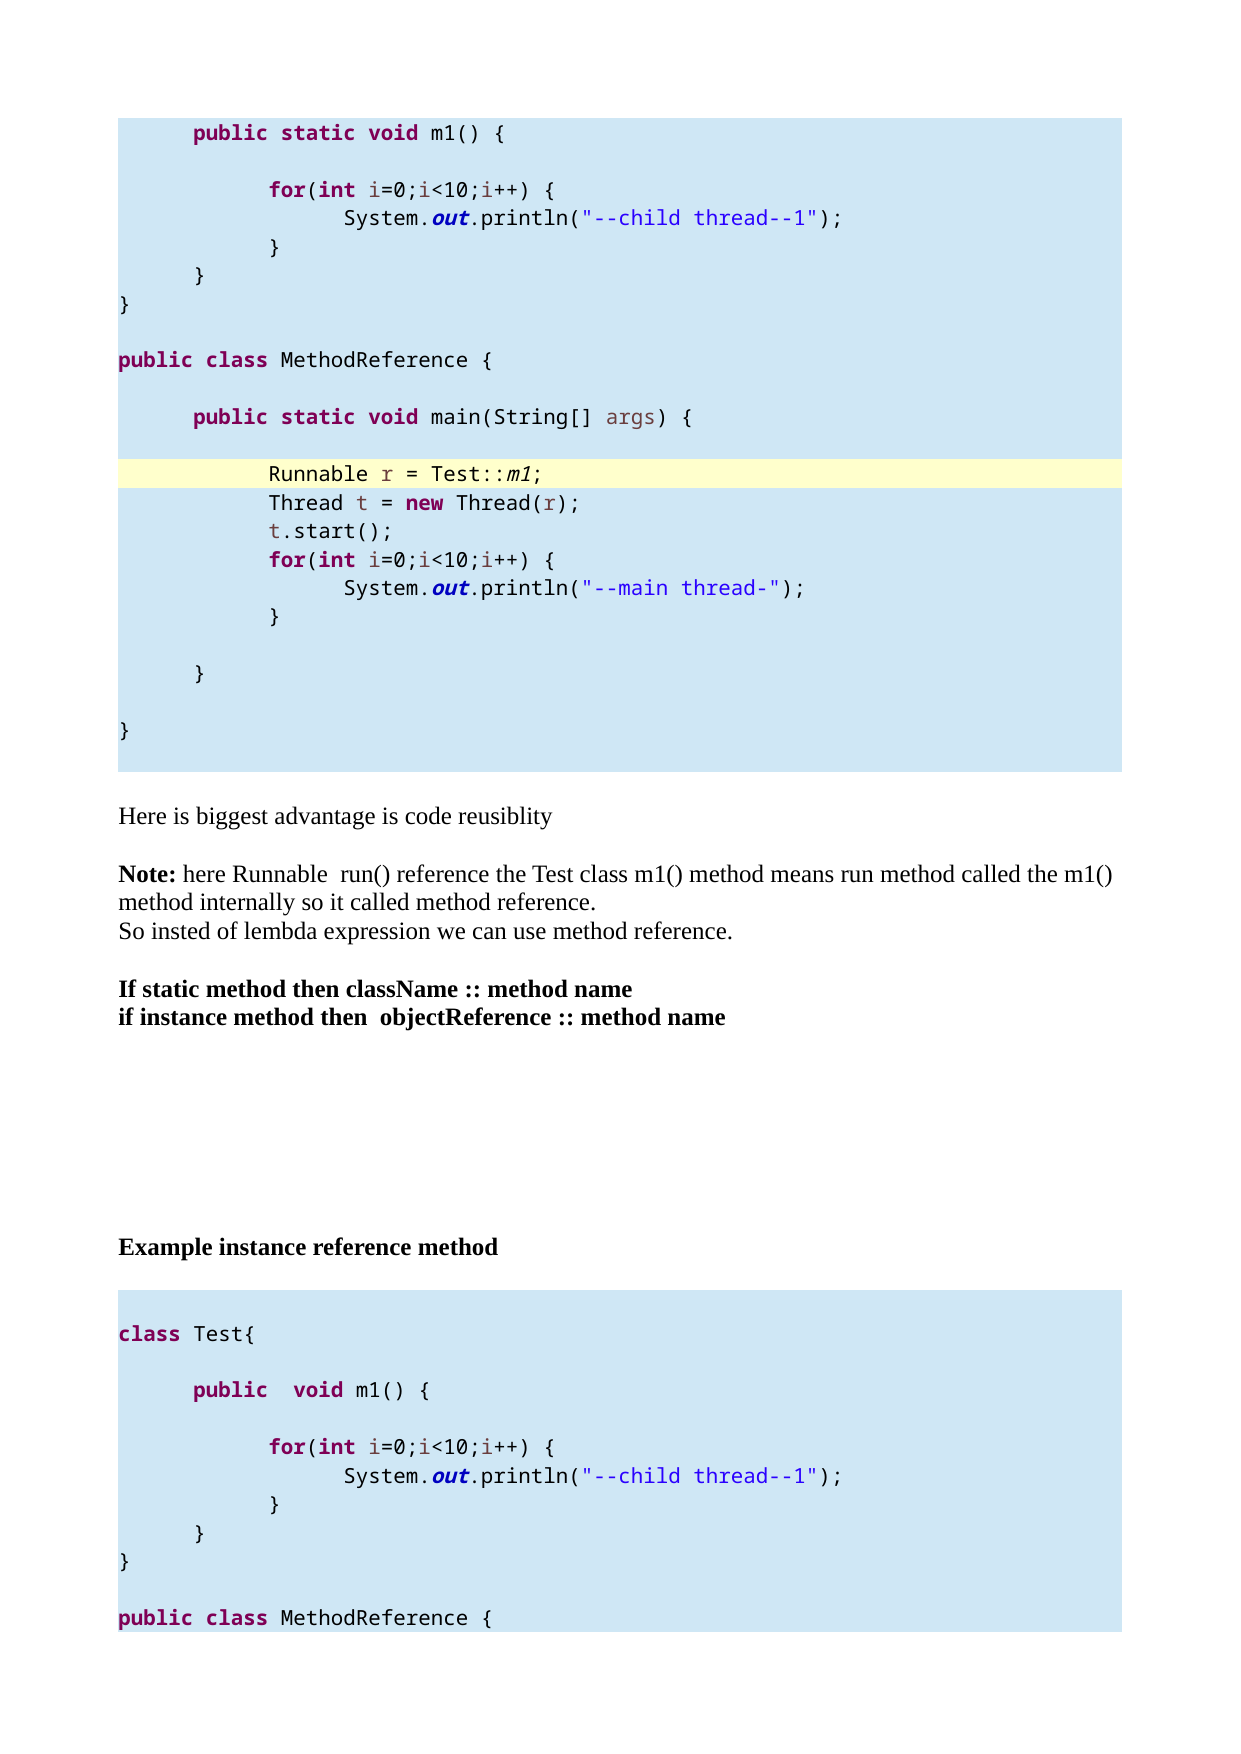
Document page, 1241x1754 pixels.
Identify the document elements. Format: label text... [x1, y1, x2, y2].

text public static void m1() { [118, 118, 1122, 147]
text } [118, 715, 1122, 744]
text } [118, 1546, 1122, 1575]
text if instance method then objectReference :: method name [118, 1002, 1122, 1031]
text } [118, 1489, 1122, 1518]
text public static void main(String[] args) { [118, 402, 1122, 431]
text for(int i=0;i<10;i++) { [118, 545, 1122, 573]
text System.out.println("--main thread-"); [118, 573, 1122, 602]
text for(int i=0;i<10;i++) { [118, 175, 1122, 203]
text } [118, 602, 1122, 630]
text t.start(); [118, 516, 1122, 545]
text public class MethodReference { [118, 346, 1122, 374]
text } [118, 232, 1122, 260]
text for(int i=0;i<10;i++) { [118, 1432, 1122, 1461]
text public class MethodReference { [118, 1603, 1122, 1632]
text Here is biggest advantage is code reusiblity [118, 801, 1122, 830]
text Example instance reference method [118, 1232, 1122, 1261]
text public void m1() { [118, 1376, 1122, 1404]
text } [118, 658, 1122, 687]
text class Test{ [118, 1319, 1122, 1347]
text } [118, 289, 1122, 317]
text Note: here Runnable run() reference the Test class m1() method means run method called the m1() method internally so it called method reference. So insted of lembda expression we can use method reference. [118, 859, 1122, 945]
text Runnable r = Test::m1; [118, 459, 1122, 488]
text System.out.println("--child thread--1"); [118, 1461, 1122, 1489]
text } [118, 260, 1122, 289]
text If static method then className :: method name [118, 974, 1122, 1002]
text Thread t = new Thread(r); [118, 488, 1122, 516]
text System.out.println("--child thread--1"); [118, 203, 1122, 232]
text } [118, 1518, 1122, 1546]
